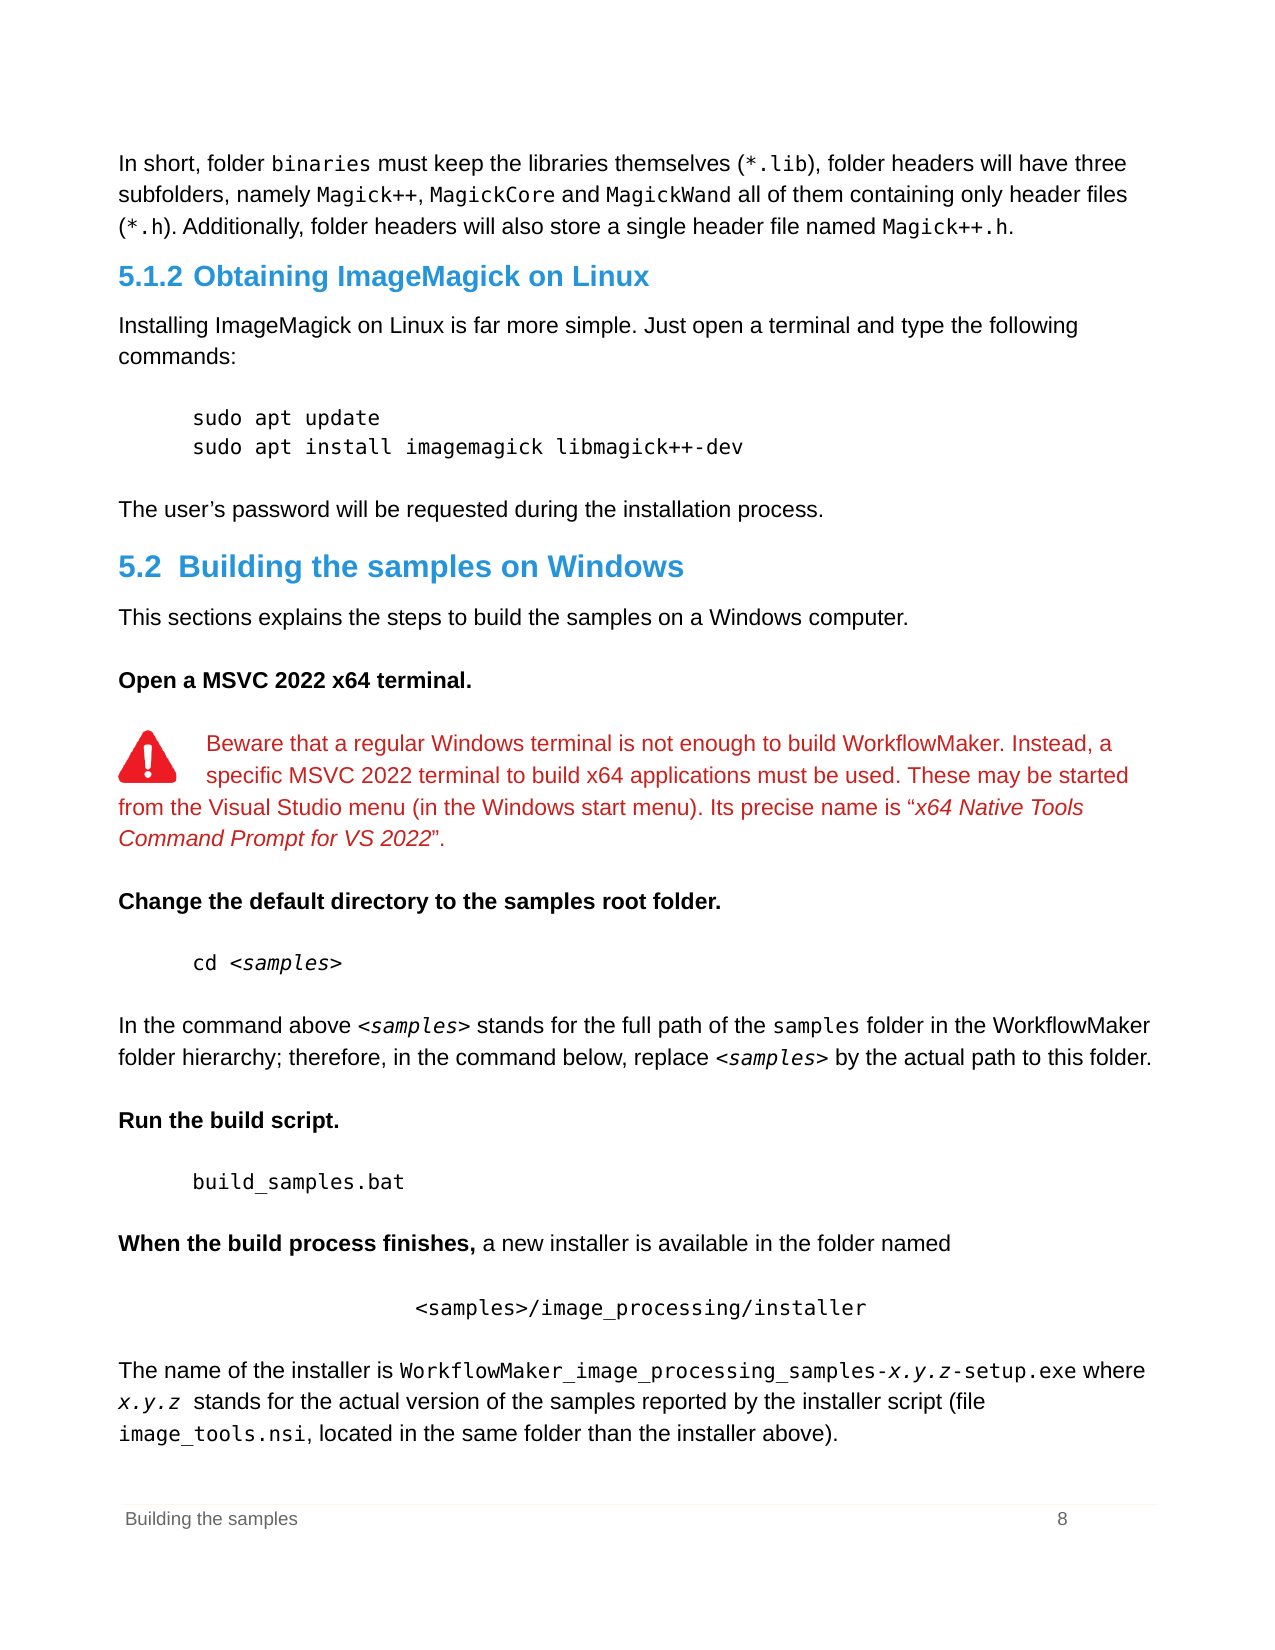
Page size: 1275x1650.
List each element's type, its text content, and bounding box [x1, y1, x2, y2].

text The user’s password will be requested during the installation process. [118, 496, 1157, 522]
text <samples>/image_processing/installer [118, 1293, 1157, 1320]
text In short, folder binaries must keep the libraries themselves (*.lib), folder headers will have three subfolders, namely Magick++, MagickCore and MagickWand all of them containing only header files (*.h). Additionally, folder headers will also store a single header file named Magick++.h. [118, 150, 1157, 239]
text Change the default directory to the samples root folder. [118, 888, 1157, 914]
text Installing ImageMagick on Linux is far more simple. Just open a terminal and type the following commands: [118, 312, 1157, 369]
text build_samples.bat [192, 1170, 1157, 1194]
text sudo apt install imagemagick libmagick++-dev [192, 435, 1157, 460]
text Run the build script. [118, 1107, 1157, 1133]
picture [118, 730, 177, 783]
subtitle Building the samples on Windows [118, 548, 1157, 584]
text When the build process finishes, a new installer is available in the folder named [118, 1230, 1157, 1257]
text Open a MSVC 2022 x64 terminal. [118, 667, 1157, 693]
text cd <samples> [192, 951, 1157, 976]
subtitle Obtaining ImageMagick on Linux [118, 259, 1157, 292]
text sudo apt update [192, 406, 1157, 431]
text In the command above <samples> stands for the full path of the samples folder in the WorkflowMaker folder hierarchy; therefore, in the command below, replace <samples> by the actual path to this folder. [118, 1012, 1157, 1070]
text This sections explains the steps to build the samples on a Windows computer. [118, 604, 1157, 630]
text Beware that a regular Windows terminal is not enough to build WorkflowMaker. Instead, a specific MSVC 2022 terminal to build x64 applications must be used. These may be started from the Visual Studio menu (in the Windows start menu). Its precise name is “x64 Native Tools Command Prompt for VS 2022”. [118, 730, 1157, 851]
text The name of the installer is WorkflowMaker_image_processing_samples-x.y.z-setup.exe where x.y.z stands for the actual version of the samples reported by the installer script (file image_tools.nsi, located in the same folder than the installer above). [118, 1357, 1157, 1446]
